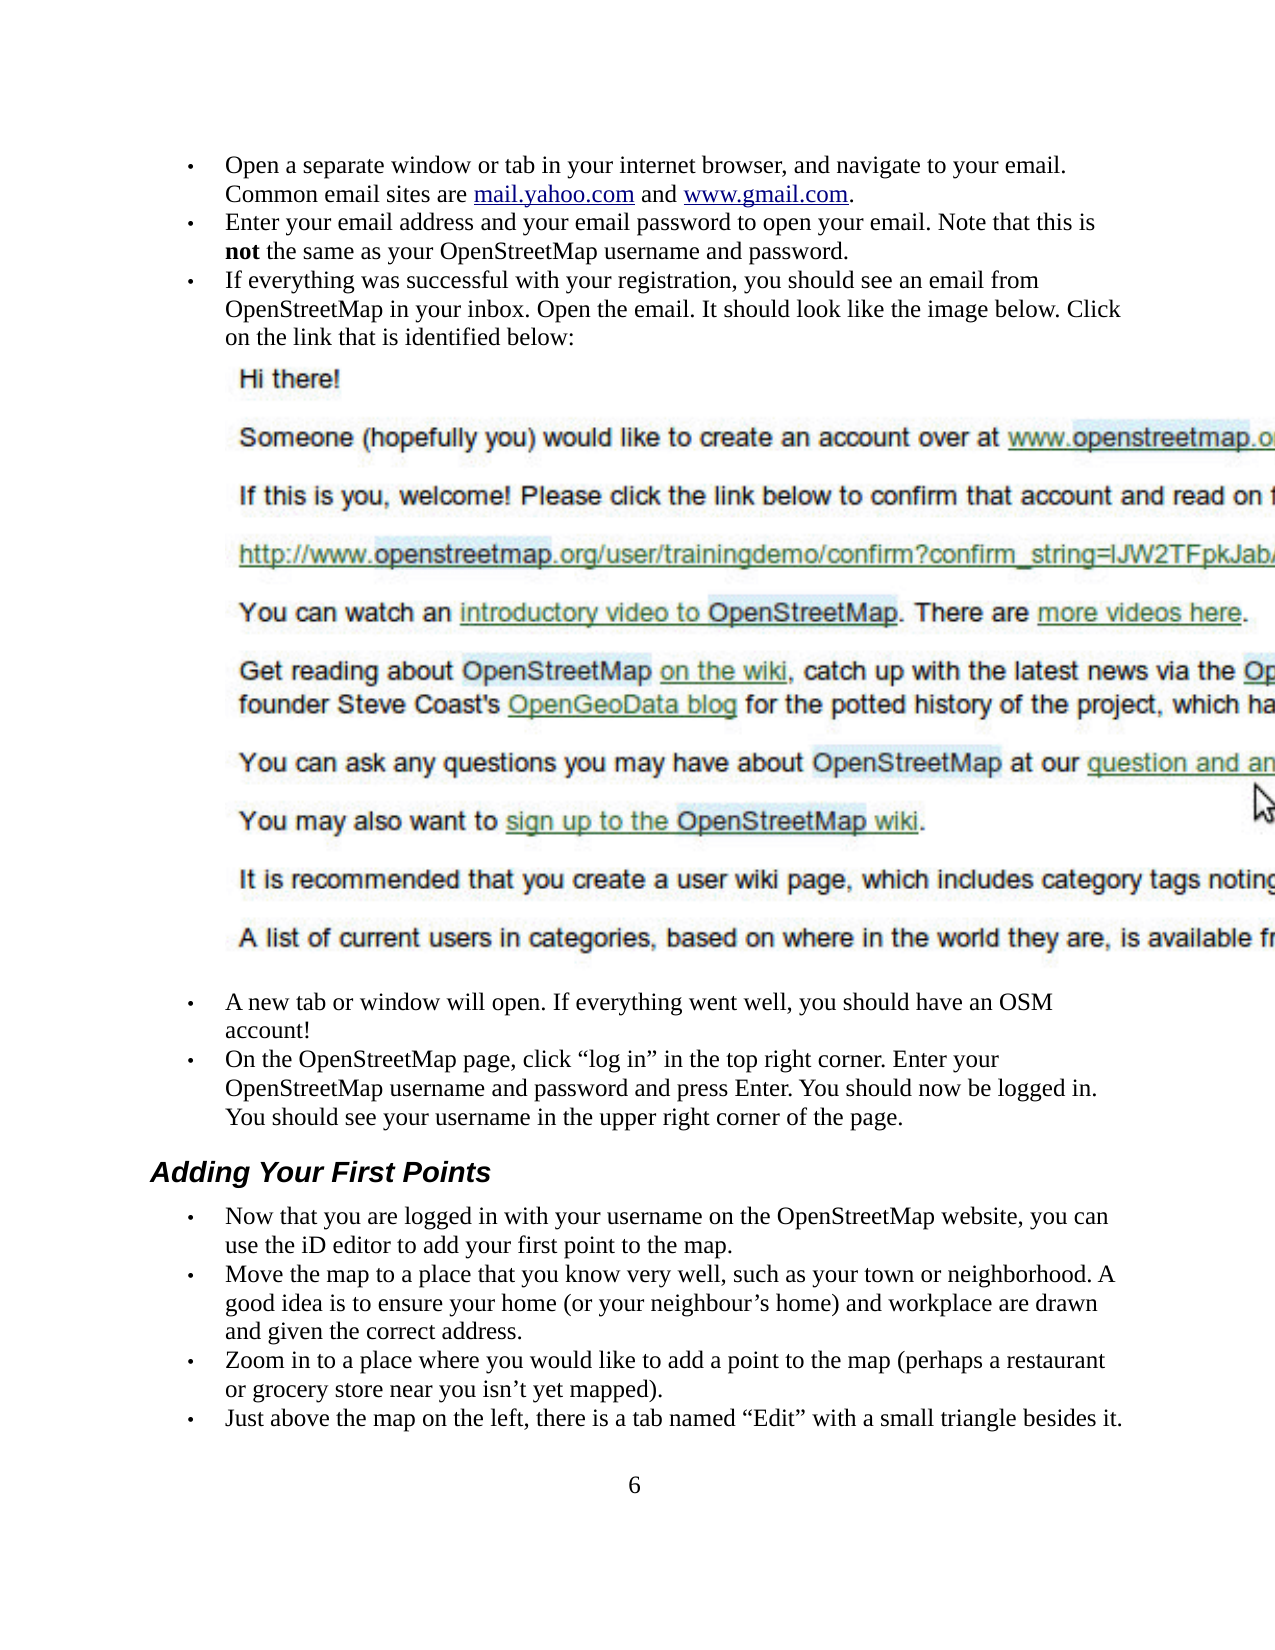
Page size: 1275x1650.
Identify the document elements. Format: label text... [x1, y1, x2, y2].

subtitle Adding Your First Points [150, 1155, 1125, 1189]
list Zoom in to a place where you would like to add a point to the map (perhaps a restaurant or grocery store near you isn’t yet mapped). [187, 1345, 1125, 1403]
picture [225, 351, 1275, 987]
list Just above the map on the left, there is a tab named “Edit” with a small triangle besides it. [187, 1403, 1125, 1431]
list Enter your email address and your email password to open your email. Note that this is not the same as your OpenStreetMap username and password. [187, 207, 1125, 265]
list Move the map to a place that you know very well, such as your town or neighborhood. A good idea is to ensure your home (or your neighbour’s home) and workplace are drawn and given the correct address. [187, 1259, 1125, 1345]
list A new tab or window will open. If everything went well, you should have an OSM account! [187, 987, 1125, 1044]
list Open a separate window or tab in your internet browser, and navigate to your email. Common email sites are mail.yahoo.com and www.gmail.com. [187, 150, 1125, 207]
list If everything was successful with your registration, you should see an email from OpenStreetMap in your inbox. Open the email. It should look like the image below. Click on the link that is identified below: [187, 265, 1125, 351]
list Now that you are logged in with your username on the OpenStreetMap website, you can use the iD editor to add your first point to the map. [187, 1201, 1125, 1259]
list On the OpenStreetMap page, click “log in” in the top right corner. Enter your OpenStreetMap username and password and press Enter. You should now be logged in. You should see your username in the upper right corner of the page. [187, 1044, 1125, 1130]
